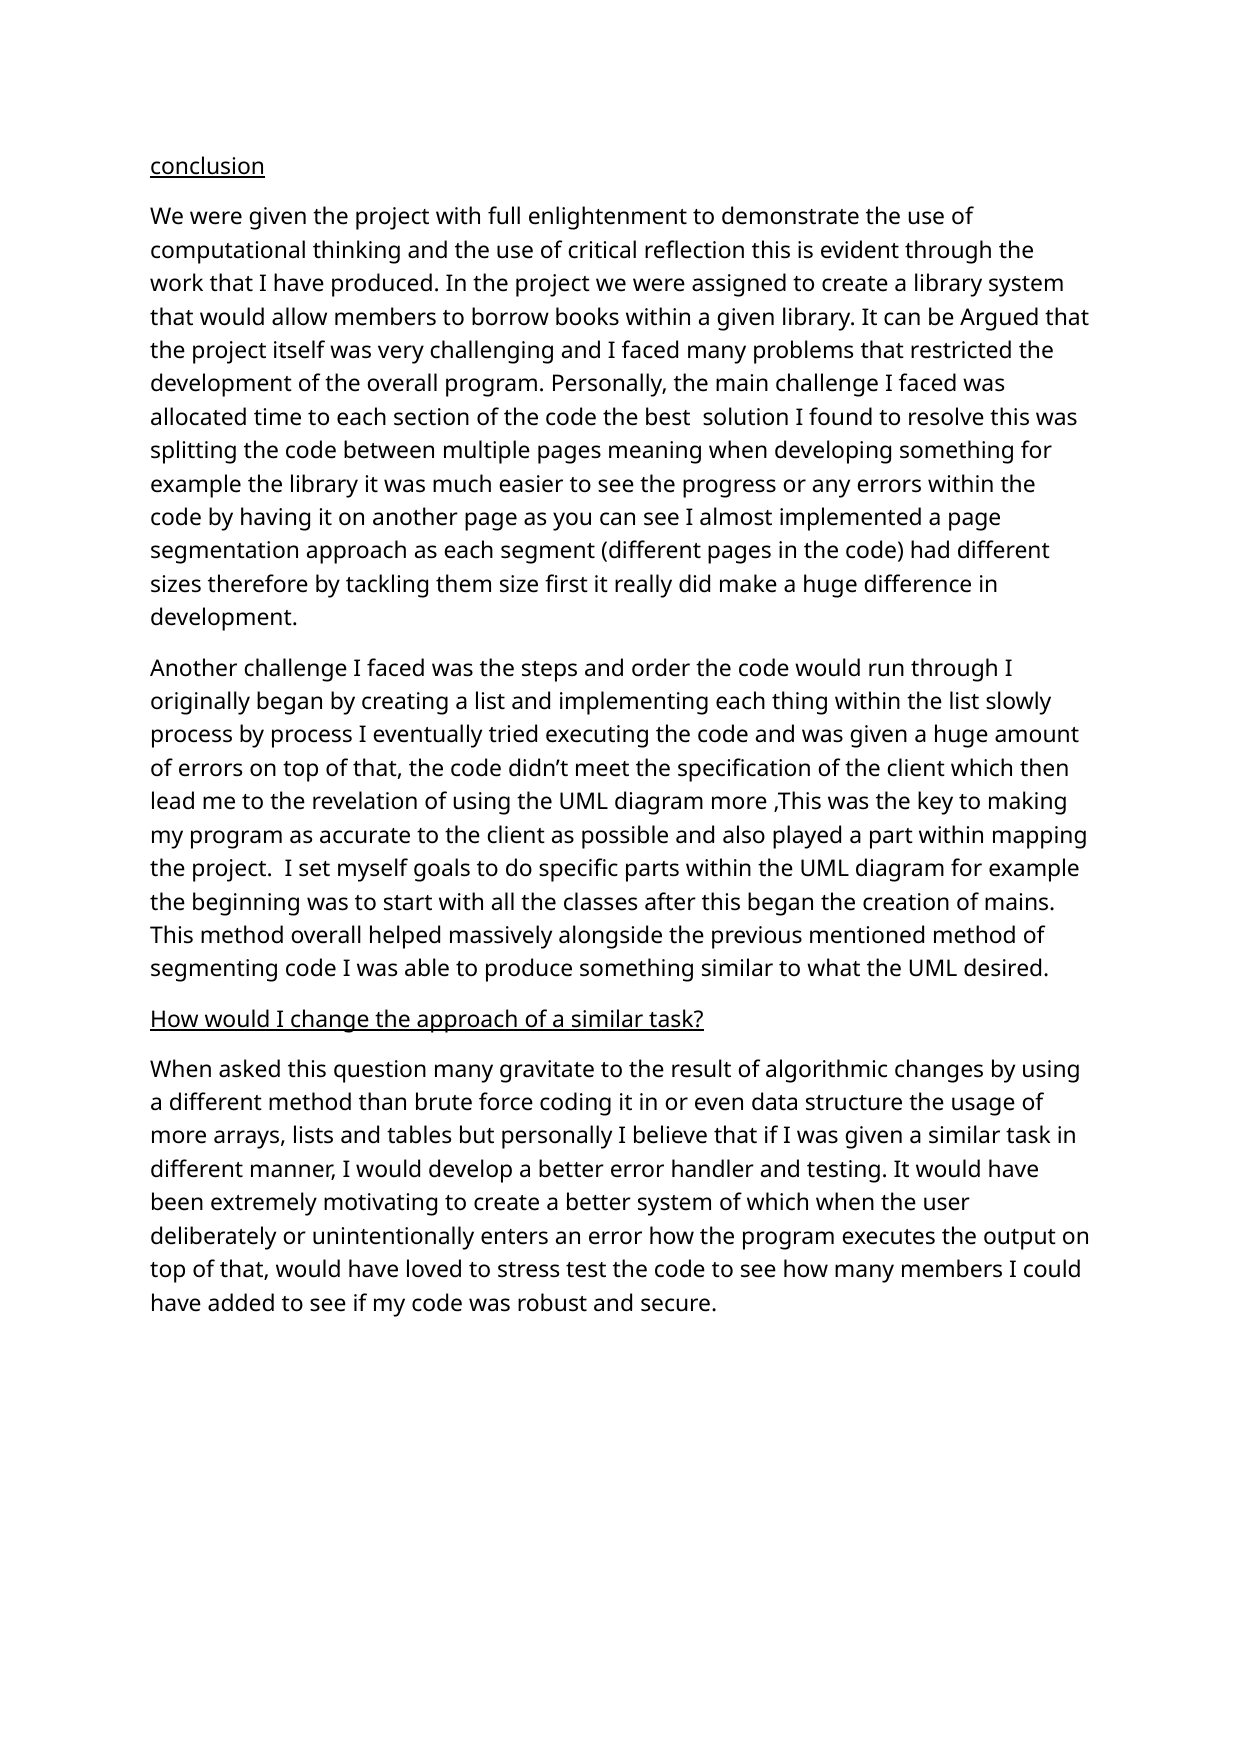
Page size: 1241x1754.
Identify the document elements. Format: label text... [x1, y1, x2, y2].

text We were given the project with full enlightenment to demonstrate the use of computational thinking and the use of critical reflection this is evident through the work that I have produced. In the project we were assigned to create a library system that would allow members to borrow books within a given library. It can be Argued that the project itself was very challenging and I faced many problems that restricted the development of the overall program. Personally, the main challenge I faced was allocated time to each section of the code the best solution I found to resolve this was splitting the code between multiple pages meaning when developing something for example the library it was much easier to see the progress or any errors within the code by having it on another page as you can see I almost implemented a page segmentation approach as each segment (different pages in the code) had different sizes therefore by tackling them size first it really did make a huge difference in development. [150, 200, 1090, 633]
text How would I change the approach of a similar task? [150, 1002, 1090, 1034]
text When asked this question many gravitate to the result of algorithmic changes by using a different method than brute force coding it in or even data structure the usage of more arrays, lists and tables but personally I believe that if I was given a similar task in different manner, I would develop a better error handler and testing. It would have been extremely motivating to create a better system of which when the user deliberately or unintentionally enters an error how the program executes the output on top of that, would have loved to stress test the code to see how many members I could have added to see if my code was robust and secure. [150, 1053, 1090, 1318]
text Another challenge I faced was the steps and order the code would run through I originally began by creating a list and implementing each thing within the list slowly process by process I eventually tried executing the code and was given a huge amount of errors on top of that, the code didn’t meet the specification of the client which then lead me to the revelation of using the UML diagram more ,This was the key to making my program as accurate to the client as possible and also played a part within mapping the project. I set myself goals to do specific parts within the UML diagram for example the beginning was to start with all the classes after this began the creation of mains. This method overall helped massively alongside the previous mentioned method of segmenting code I was able to produce something similar to what the UML desired. [150, 651, 1090, 984]
text conclusion [150, 150, 1090, 181]
